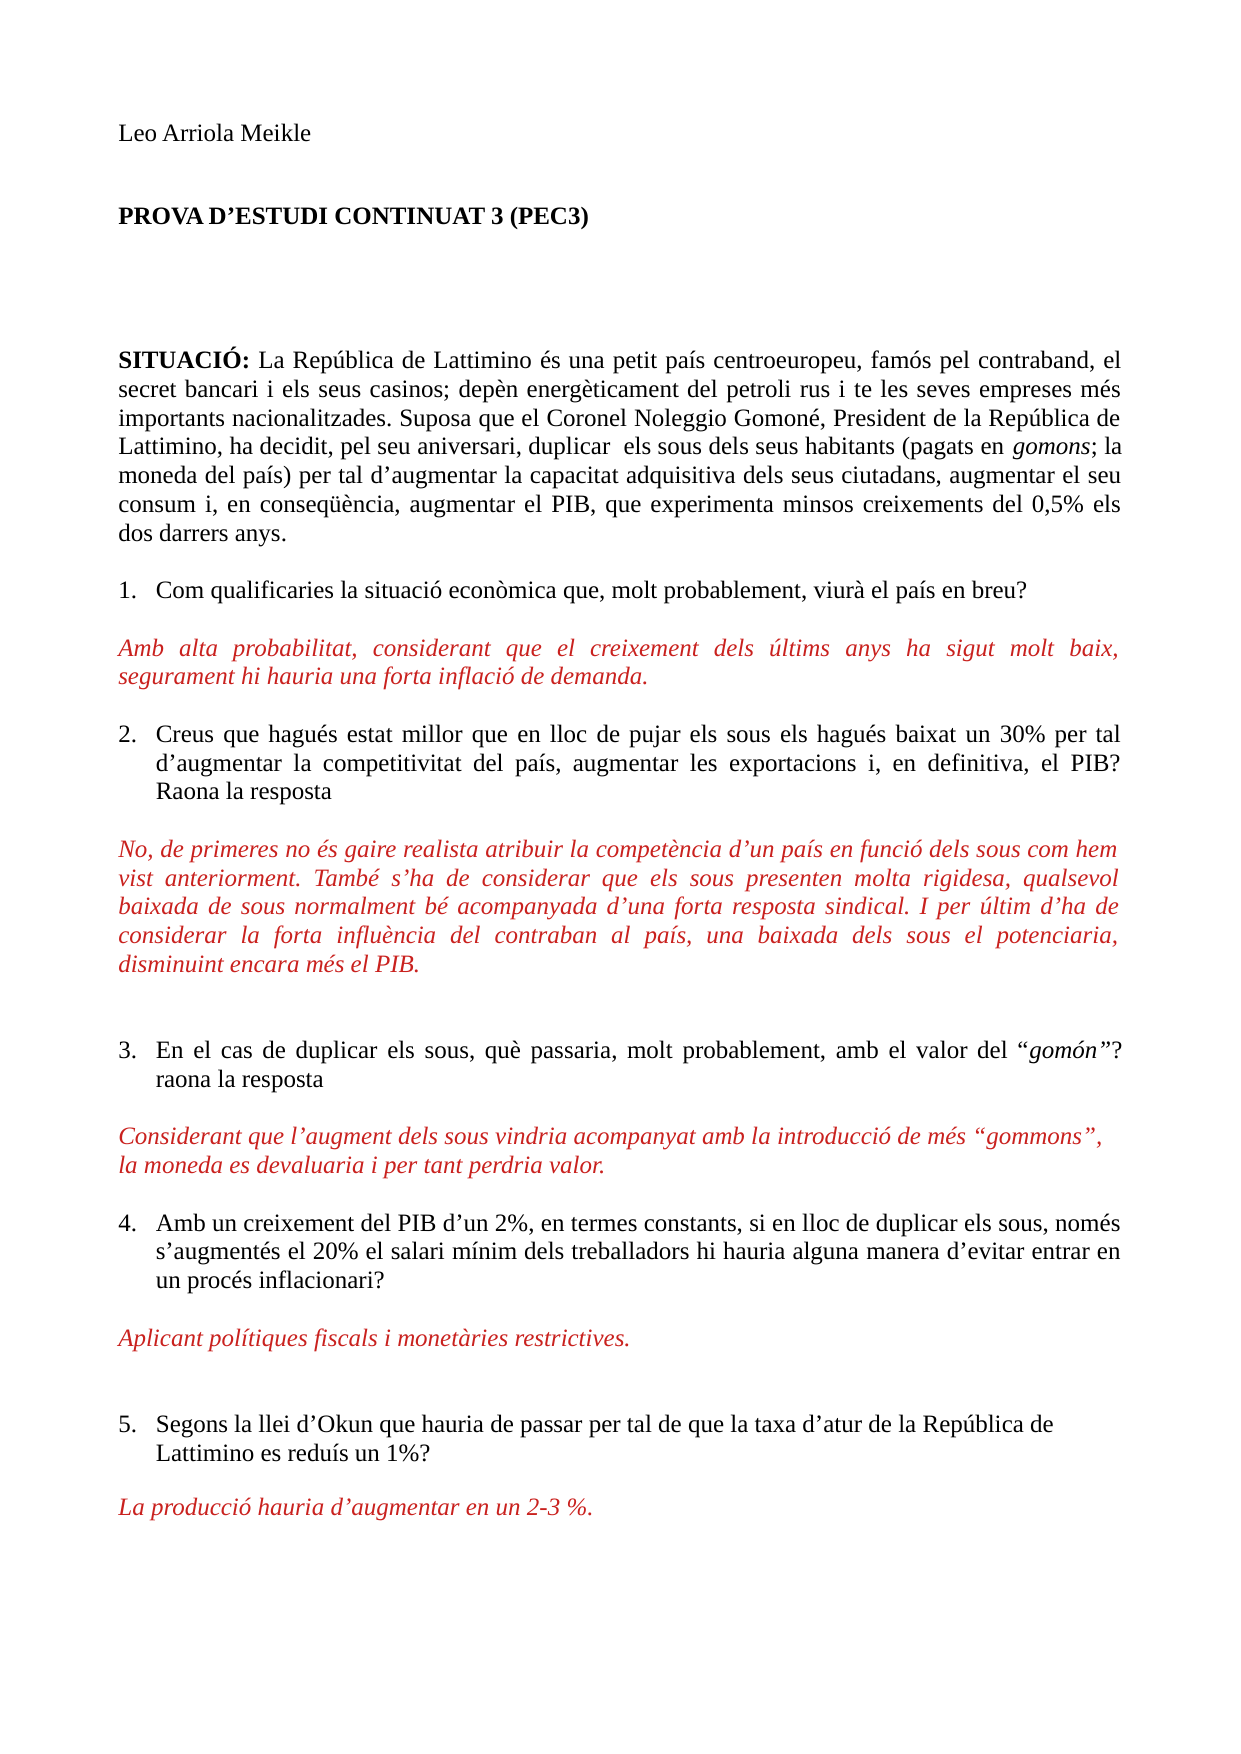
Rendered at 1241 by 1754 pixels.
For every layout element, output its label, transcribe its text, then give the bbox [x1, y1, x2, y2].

text PROVA D’ESTUDI CONTINUAT 3 (PEC3) [118, 201, 1122, 230]
list Amb alta probabilitat, considerant que el creixement dels últims anys ha sigut molt baix, segurament hi hauria una forta inflació de demanda. [118, 633, 1122, 690]
list Amb un creixement del PIB d’un 2%, en termes constants, si en lloc de duplicar els sous, només s’augmentés el 20% el salari mínim dels treballadors hi hauria alguna manera d’evitar entrar en un procés inflacionari? [118, 1208, 1122, 1294]
list la moneda es devaluaria i per tant perdria valor. [118, 1150, 1122, 1179]
list Com qualificaries la situació econòmica que, molt probablement, viurà el país en breu? [118, 575, 1122, 604]
list Aplicant polítiques fiscals i monetàries restrictives. [118, 1323, 1122, 1351]
list No, de primeres no és gaire realista atribuir la competència d’un país en funció dels sous com hem vist anteriorment. També s’ha de considerar que els sous presenten molta rigidesa, qualsevol baixada de sous normalment bé acompanyada d’una forta resposta sindical. I per últim d’ha de considerar la forta influència del contraban al país, una baixada dels sous el potenciaria, disminuint encara més el PIB. [118, 834, 1122, 978]
list Segons la llei d’Okun que hauria de passar per tal de que la taxa d’atur de la República de Lattimino es reduís un 1%? [118, 1409, 1122, 1466]
text SITUACIÓ: La República de Lattimino és una petit país centroeuropeu, famós pel contraband, el secret bancari i els seus casinos; depèn energèticament del petroli rus i te les seves empreses més importants nacionalitzades. Suposa que el Coronel Noleggio Gomoné, President de la República de Lattimino, ha decidit, pel seu aniversari, duplicar els sous dels seus habitants (pagats en gomons; la moneda del país) per tal d’augmentar la capacitat adquisitiva dels seus ciutadans, augmentar el seu consum i, en conseqüència, augmentar el PIB, que experimenta minsos creixements del 0,5% els dos darrers anys. [118, 345, 1122, 546]
list La producció hauria d’augmentar en un 2-3 %. [118, 1492, 1122, 1521]
list En el cas de duplicar els sous, què passaria, molt probablement, amb el valor del “gomón”? raona la resposta [118, 1035, 1122, 1093]
list Creus que hagués estat millor que en lloc de pujar els sous els hagués baixat un 30% per tal d’augmentar la competitivitat del país, augmentar les exportacions i, en definitiva, el PIB? Raona la resposta [118, 719, 1122, 805]
list Considerant que l’augment dels sous vindria acompanyat amb la introducció de més “gommons”, [118, 1121, 1122, 1150]
